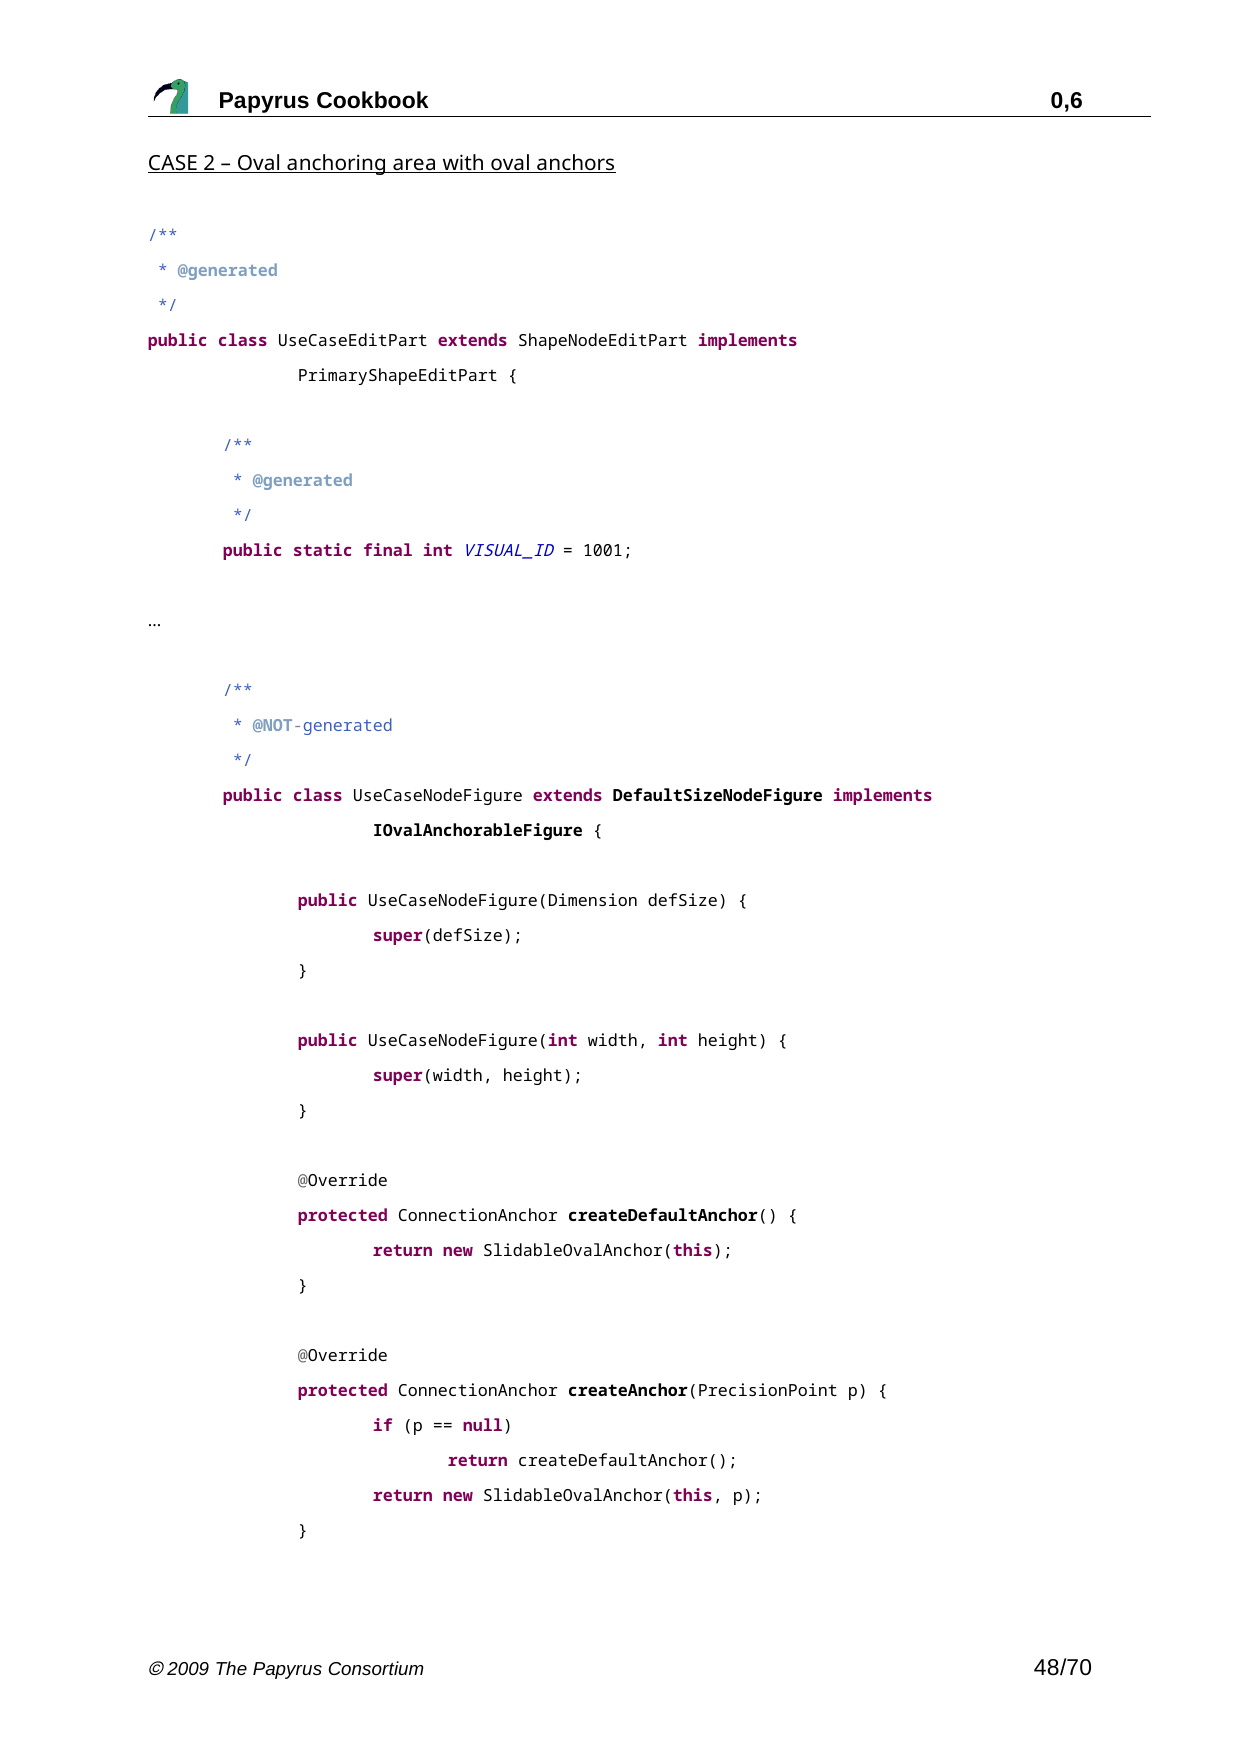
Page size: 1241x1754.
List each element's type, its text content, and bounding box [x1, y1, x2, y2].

text super(defSize); [148, 924, 1151, 946]
text */ [148, 294, 1151, 316]
text /** [148, 224, 1151, 246]
text */ [148, 504, 1151, 526]
text return createDefaultAnchor(); [148, 1449, 1151, 1471]
text } [148, 1519, 1151, 1541]
text protected ConnectionAnchor createAnchor(PrecisionPoint p) { [148, 1379, 1151, 1401]
text return new SlidableOvalAnchor(this); [148, 1239, 1151, 1261]
picture [153, 79, 189, 114]
text CASE 2 – Oval anchoring area with oval anchors [148, 148, 1151, 176]
text public UseCaseNodeFigure(int width, int height) { [148, 1029, 1151, 1051]
text public UseCaseNodeFigure(Dimension defSize) { [148, 889, 1151, 911]
text * @generated [148, 259, 1151, 281]
text * @NOT-generated [148, 714, 1151, 736]
text if (p == null) [148, 1414, 1151, 1436]
text ... [148, 609, 1151, 631]
text /** [148, 434, 1151, 456]
text * @generated [148, 469, 1151, 491]
text /** [148, 679, 1151, 701]
text PrimaryShapeEditPart { [148, 364, 1151, 386]
text } [148, 1099, 1151, 1121]
text } [148, 959, 1151, 981]
text IOvalAnchorableFigure { [148, 819, 1151, 841]
text @Override [148, 1344, 1151, 1366]
text } [148, 1274, 1151, 1296]
text protected ConnectionAnchor createDefaultAnchor() { [148, 1204, 1151, 1226]
text */ [148, 749, 1151, 771]
text public static final int VISUAL_ID = 1001; [148, 539, 1151, 561]
text public class UseCaseNodeFigure extends DefaultSizeNodeFigure implements [148, 784, 1151, 806]
text @Override [148, 1169, 1151, 1191]
text super(width, height); [148, 1064, 1151, 1086]
text public class UseCaseEditPart extends ShapeNodeEditPart implements [148, 329, 1151, 351]
text return new SlidableOvalAnchor(this, p); [148, 1484, 1151, 1506]
